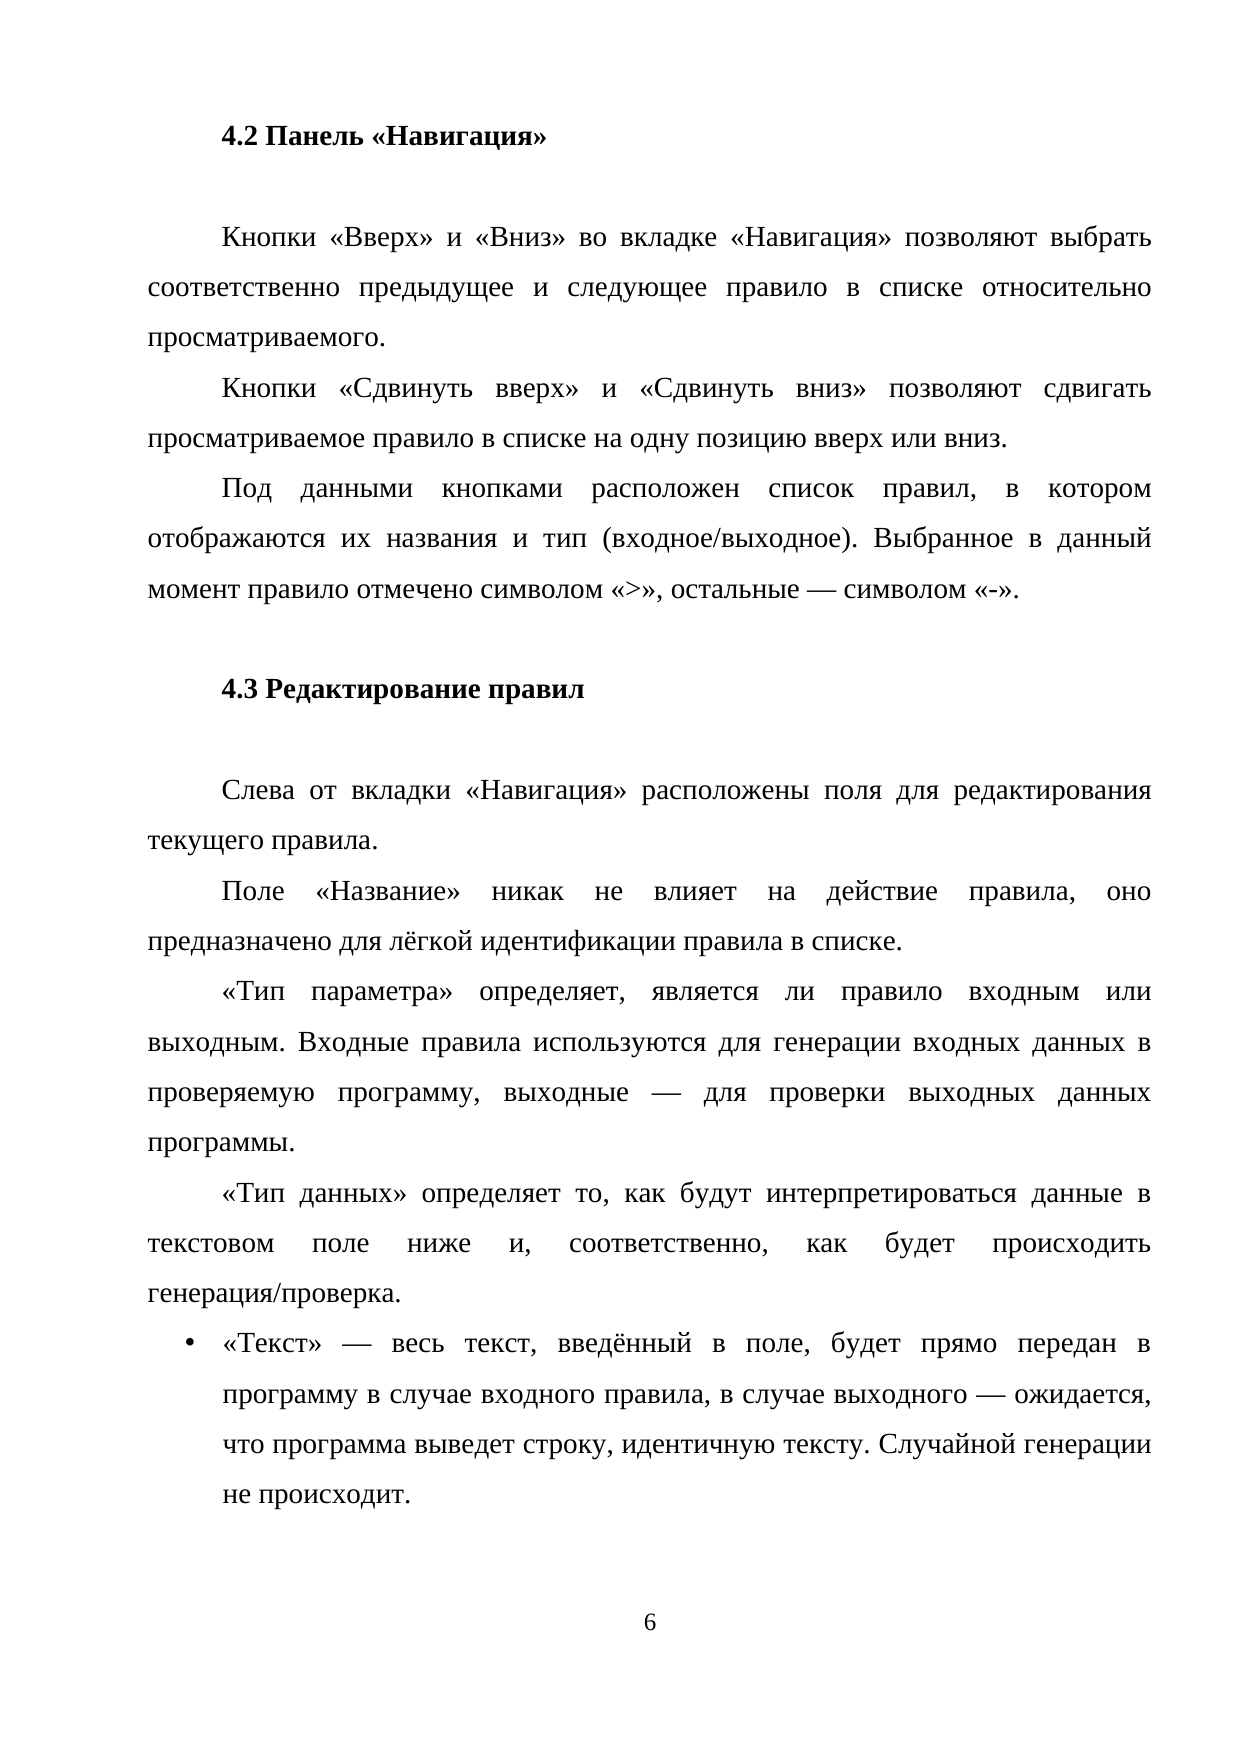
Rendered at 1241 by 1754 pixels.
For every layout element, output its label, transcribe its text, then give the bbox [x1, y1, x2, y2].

text 4.3 Редактирование правил [147, 672, 1152, 705]
text Под данными кнопками расположен список правил, в котором отображаются их названия и тип (входное/выходное). Выбранное в данный момент правило отмечено символом «>», остальные — символом «-». [147, 470, 1152, 604]
text 4.2 Панель «Навигация» [147, 118, 1152, 152]
text Поле «Название» никак не влияет на действие правила, оно предназначено для лёгкой идентификации правила в списке. [147, 873, 1152, 957]
text «Тип данных» определяет то, как будут интерпретироваться данные в текстовом поле ниже и, соответственно, как будет происходить генерация/проверка. [147, 1175, 1152, 1309]
list «Текст» — весь текст, введённый в поле, будет прямо передан в программу в случае входного правила, в случае выходного — ожидается, что программа выведет строку, идентичную тексту. Случайной генерации не происходит. [185, 1326, 1152, 1510]
text Слева от вкладки «Навигация» расположены поля для редактирования текущего правила. [147, 772, 1152, 856]
text Кнопки «Сдвинуть вверх» и «Сдвинуть вниз» позволяют сдвигать просматриваемое правило в списке на одну позицию вверх или вниз. [147, 370, 1152, 453]
text «Тип параметра» определяет, является ли правило входным или выходным. Входные правила используются для генерации входных данных в проверяемую программу, выходные — для проверки выходных данных программы. [147, 973, 1152, 1158]
text Кнопки «Вверх» и «Вниз» во вкладке «Навигация» позволяют выбрать соответственно предыдущее и следующее правило в списке относительно просматриваемого. [147, 219, 1152, 353]
